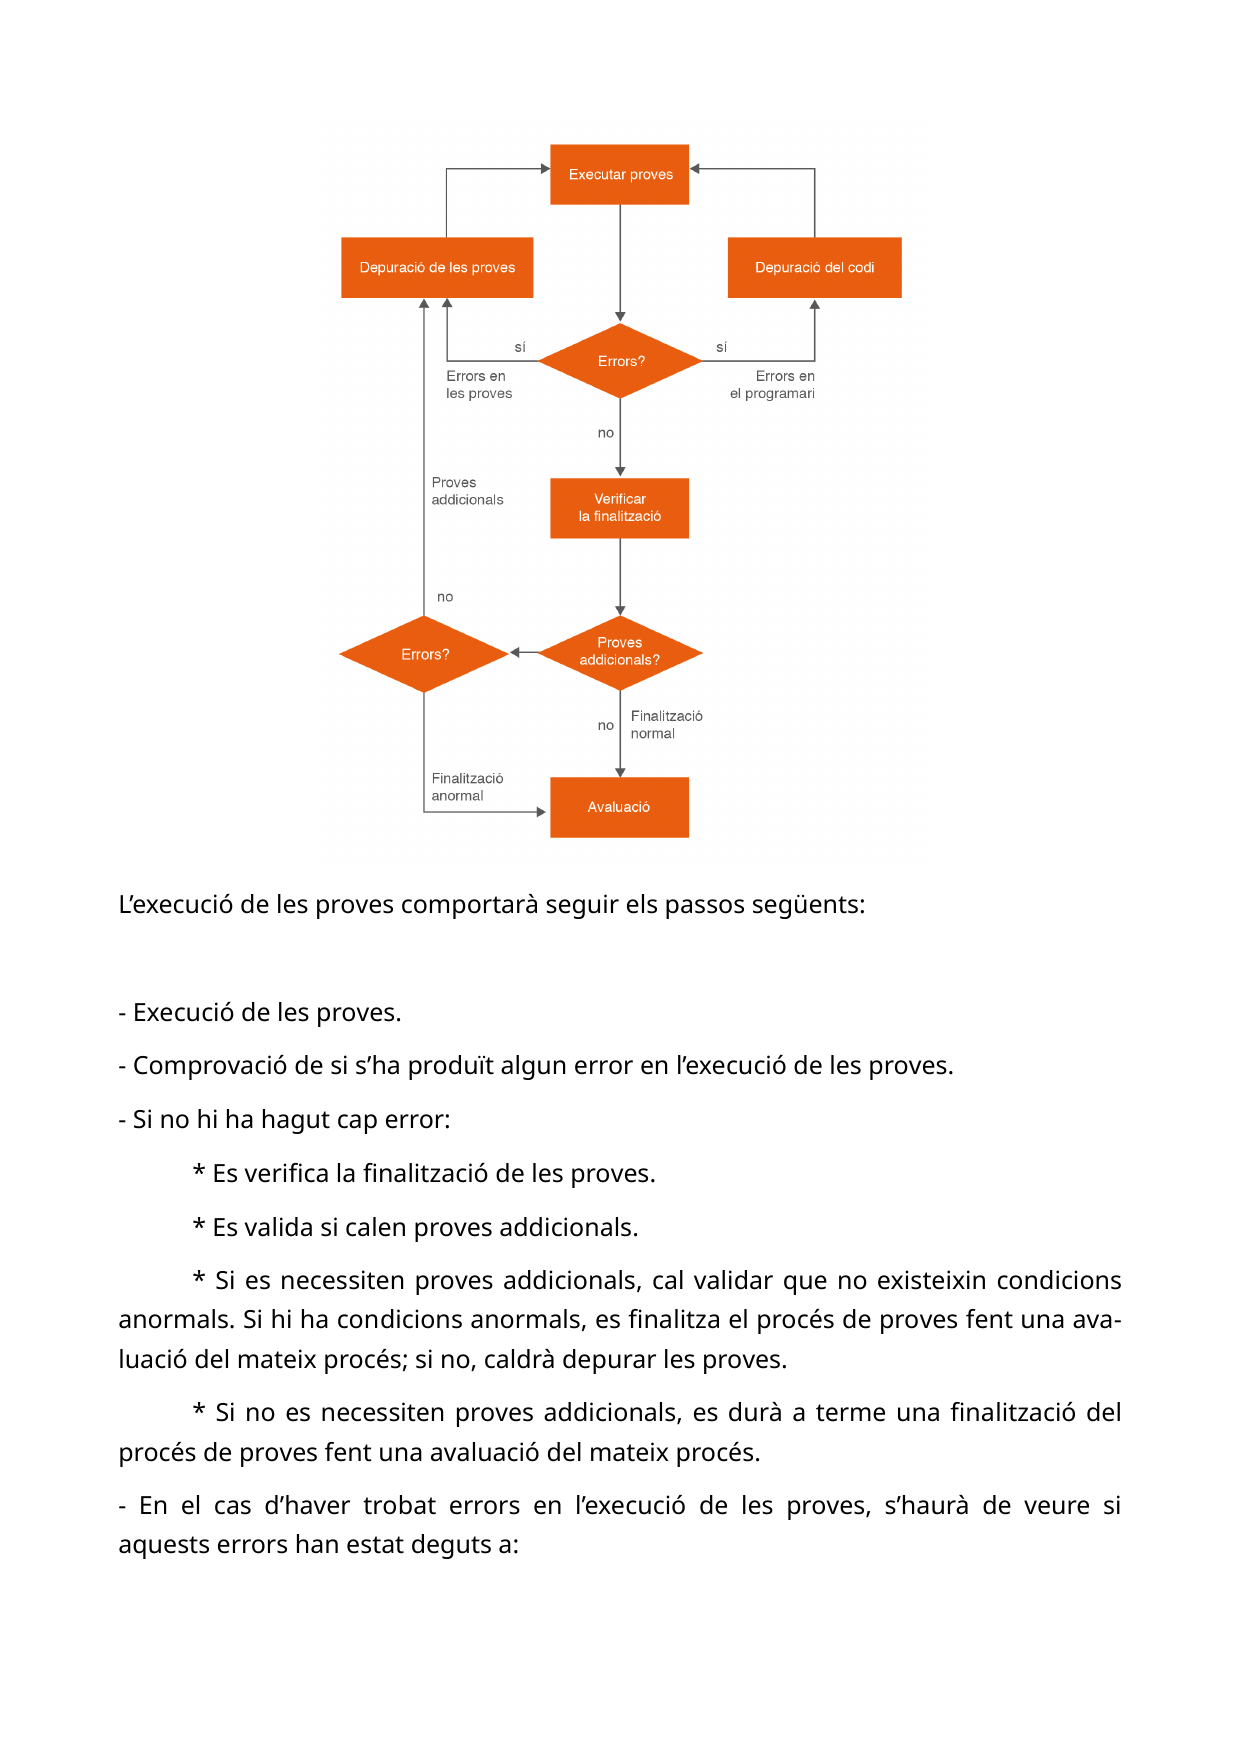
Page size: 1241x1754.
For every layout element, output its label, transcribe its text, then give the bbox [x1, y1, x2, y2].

picture [313, 118, 927, 867]
text * Es veri­fica la fina­lit­za­ció de les pro­ves. [118, 1155, 1122, 1189]
text L’exe­cu­ció de les pro­ves com­por­tarà seguir els pas­sos següents: [118, 887, 1122, 921]
text * Es valida si calen pro­ves addi­ci­o­nals. [118, 1209, 1122, 1243]
text * Si no es neces­si­ten pro­ves addi­ci­o­nals, es durà a terme una fina­lit­za­ció del procés de pro­ves fent una ava­lu­a­ció del mateix pro­cés. [118, 1395, 1122, 1468]
text - Si no hi ha hagut cap error: [118, 1102, 1122, 1136]
text - Com­pro­va­ció de si s’ha pro­duït algun error en l’exe­cu­ció de les pro­ves. [118, 1048, 1122, 1082]
text * Si es neces­si­ten pro­ves addi­ci­o­nals, cal vali­dar que no exis­tei­xin con­di­ci­ons anormals. Si hi ha con­di­ci­ons anor­mals, es fina­litza el pro­cés de pro­ves fent una ava­lu­a­ció del mateix pro­cés; si no, cal­drà depu­rar les pro­ves. [118, 1263, 1122, 1375]
text - En el cas d’haver tro­bat errors en l’exe­cu­ció de les pro­ves, s’haurà de veure si aquests errors han estat deguts a: [118, 1488, 1122, 1561]
text - Exe­cu­ció de les pro­ves. [118, 994, 1122, 1028]
